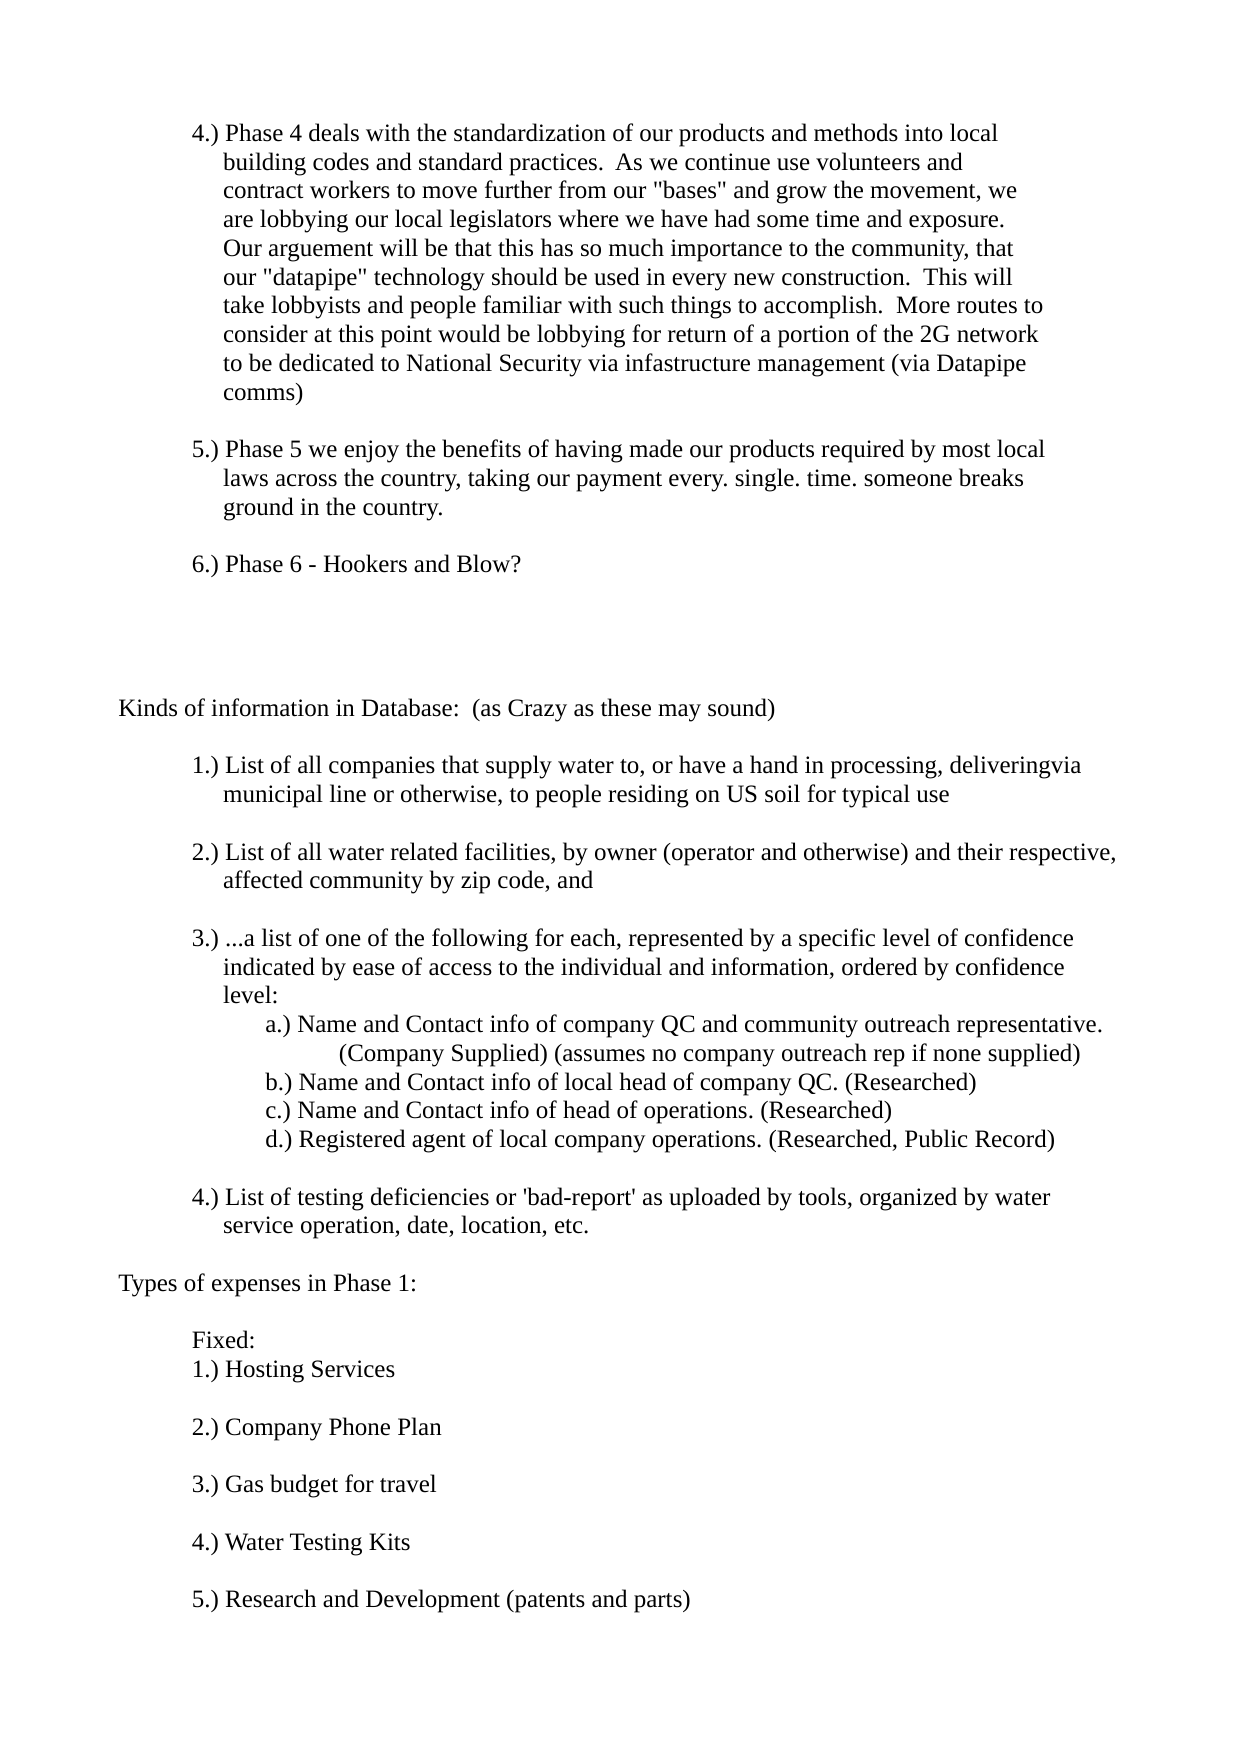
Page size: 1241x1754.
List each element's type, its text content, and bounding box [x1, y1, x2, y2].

text a.) Name and Contact info of company QC and community outreach representative. (Company Supplied) (assumes no company outreach rep if none supplied) [118, 1009, 1122, 1067]
text 1.) Hosting Services [118, 1354, 1122, 1383]
text 3.) ...a list of one of the following for each, represented by a specific level of confidence [118, 923, 1122, 952]
text indicated by ease of access to the individual and information, ordered by confidence level: [118, 952, 1122, 1009]
text 3.) Gas budget for travel [118, 1469, 1122, 1498]
text 2.) List of all water related facilities, by owner (operator and otherwise) and their respective, affected community by zip code, and [118, 837, 1122, 894]
text Kinds of information in Database: (as Crazy as these may sound) [118, 693, 1122, 722]
text 5.) Phase 5 we enjoy the benefits of having made our products required by most local laws across the country, taking our payment every. single. time. someone breaks ground in the country. [118, 434, 1122, 521]
text Types of expenses in Phase 1: [118, 1268, 1122, 1297]
text 4.) Water Testing Kits [118, 1527, 1122, 1556]
text 2.) Company Phone Plan [118, 1412, 1122, 1441]
text c.) Name and Contact info of head of operations. (Researched) [118, 1096, 1122, 1124]
text Fixed: [118, 1326, 1122, 1354]
text b.) Name and Contact info of local head of company QC. (Researched) [118, 1067, 1122, 1096]
text 1.) List of all companies that supply water to, or have a hand in processing, deliveringvia municipal line or otherwise, to people residing on US soil for typical use [118, 751, 1122, 808]
text 5.) Research and Development (patents and parts) [118, 1584, 1122, 1613]
text d.) Registered agent of local company operations. (Researched, Public Record) [118, 1124, 1122, 1153]
text 4.) List of testing deficiencies or 'bad-report' as uploaded by tools, organized by water service operation, date, location, etc. [118, 1182, 1122, 1239]
text 4.) Phase 4 deals with the standardization of our products and methods into local building codes and standard practices. As we continue use volunteers and contract workers to move further from our "bases" and grow the movement, we are lobbying our local legislators where we have had some time and exposure. Our arguement will be that this has so much importance to the community, that our "datapipe" technology should be used in every new construction. This will take lobbyists and people familiar with such things to accomplish. More routes to consider at this point would be lobbying for return of a portion of the 2G network to be dedicated to National Security via infastructure management (via Datapipe comms) [118, 118, 1122, 406]
text 6.) Phase 6 - Hookers and Blow? [118, 549, 1122, 578]
